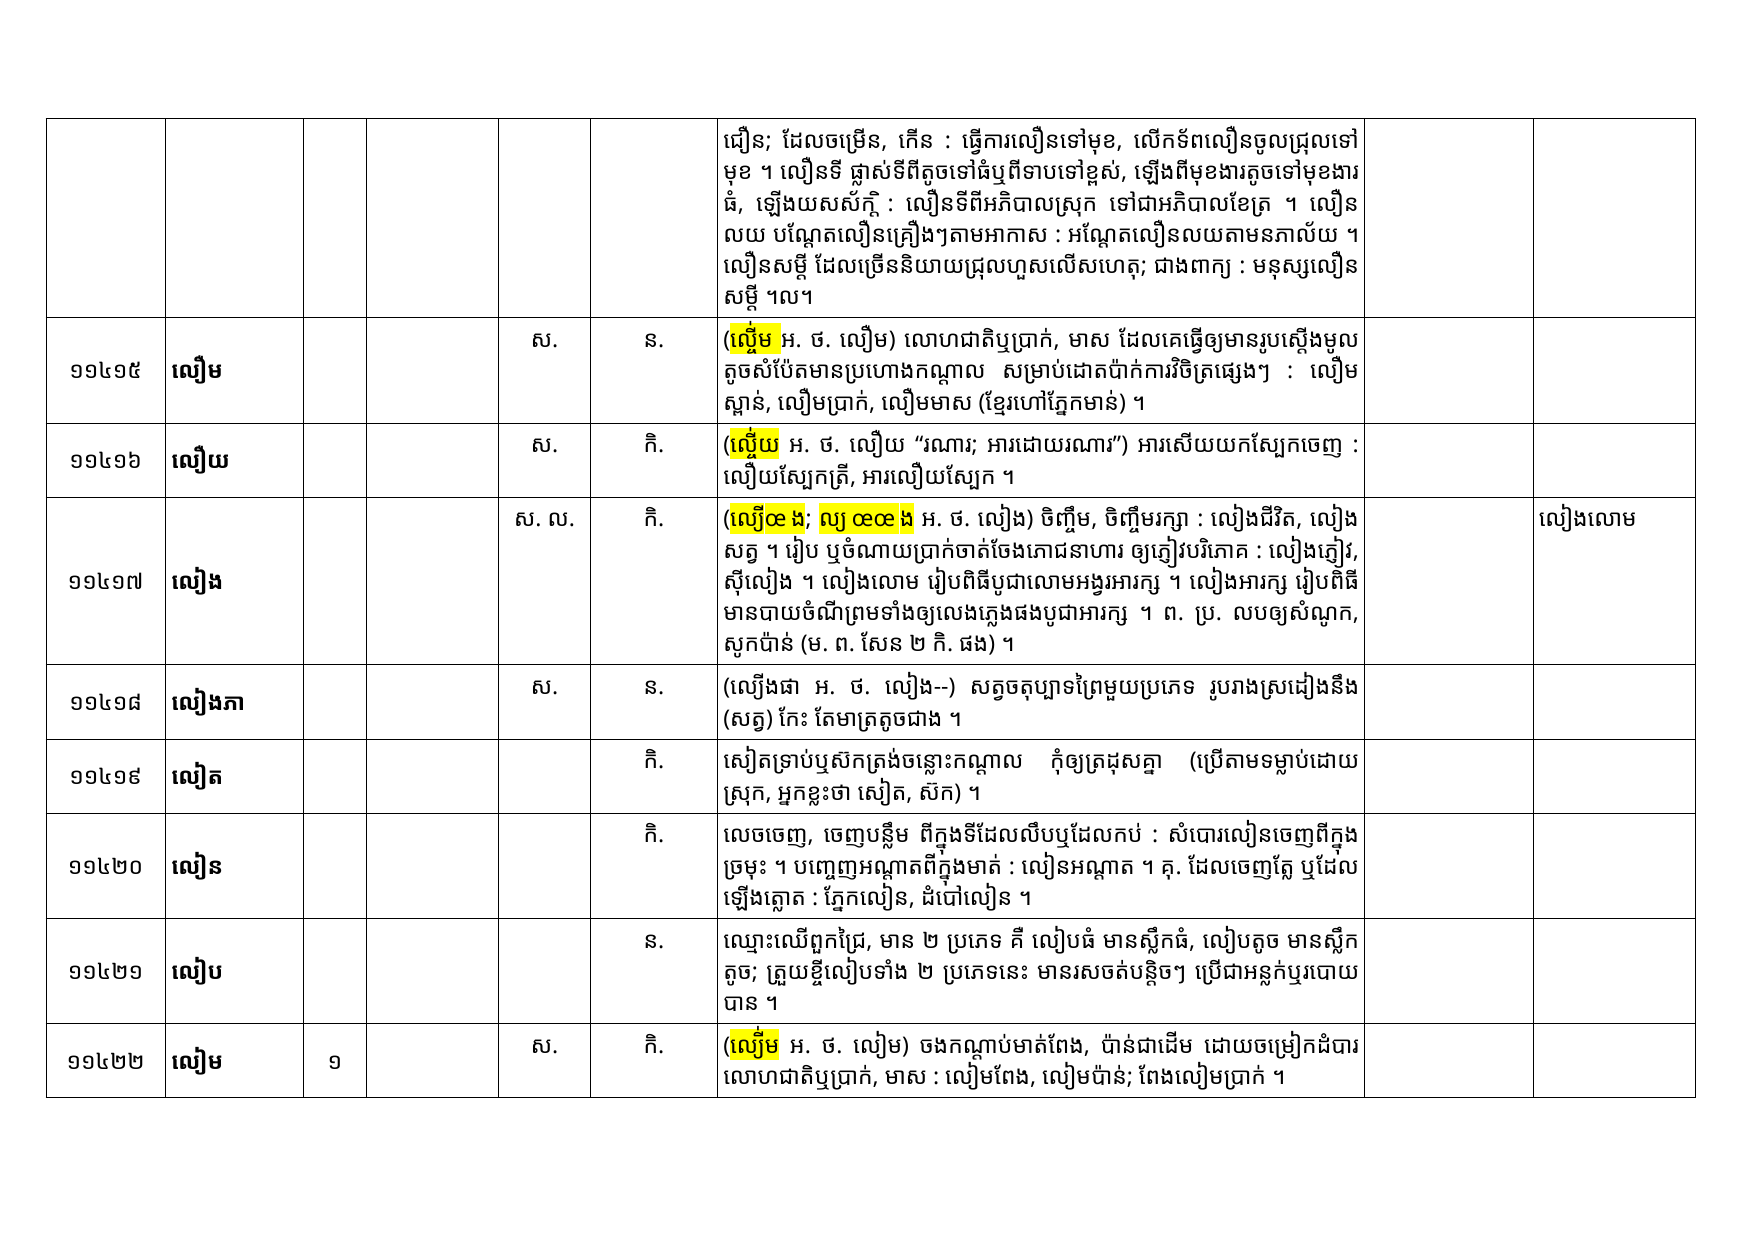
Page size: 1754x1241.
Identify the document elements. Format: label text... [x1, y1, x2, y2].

table_cell [1365, 740, 1533, 812]
table_cell [1365, 919, 1533, 1023]
table_cell [1365, 498, 1533, 664]
table_cell កិ. [591, 740, 717, 812]
table_cell [367, 119, 498, 317]
table_cell [499, 740, 590, 812]
table_cell កិ. [591, 498, 717, 664]
table_cell [304, 498, 366, 664]
table_cell ១១៤១៥ [47, 318, 165, 422]
table_cell [1365, 1024, 1533, 1097]
table_cell លៀងភា [166, 665, 303, 738]
table_cell ស. [499, 665, 590, 738]
table_cell [304, 740, 366, 812]
table_cell [367, 814, 498, 918]
table_cell លឿយ [166, 424, 303, 497]
table_cell ១១៤១៨ [47, 665, 165, 738]
table_cell លៀត [166, 740, 303, 812]
table_cell ១ [304, 1024, 366, 1097]
table_cell [1365, 424, 1533, 497]
table_cell ១១៤២០ [47, 814, 165, 918]
table_cell [1534, 318, 1695, 422]
table_cell កិ. [591, 1024, 717, 1097]
table_cell ន. [591, 665, 717, 738]
table_cell [1365, 119, 1533, 317]
table_cell ១១៤២១ [47, 919, 165, 1023]
table_cell (ល្យើ់ម អ. ថ. លៀម) ចង​កណ្តាប់​មាត់​ពែង, ប៉ាន់​ជាដើម ដោយ​ចម្រៀក​ដំបារ​លោហ​ជាតិ​ឬ​ប្រាក់, មាស : លៀម​ពែង, លៀម​ប៉ាន់; ពែង​លៀម​ប្រាក់ ។ [718, 1024, 1364, 1097]
table_cell ១១៤១៩ [47, 740, 165, 812]
table_cell [499, 119, 590, 317]
table_cell ជឿន; ដែល​ចម្រើន, កើន : ធ្វើ​ការ​លឿន​ទៅ​មុខ, លើក​ទ័ព​លឿន​ចូល​ជ្រុល​ទៅ​មុខ ។ លឿន​ទី ផ្លាស់​ទី​ពី​តូច​ទៅ​ធំ​ឬ​ពី​ទាប​ទៅ​ខ្ពស់, ឡើង​ពី​មុខ​ងារ​តូច​ទៅ​មុខ​ងារ​ធំ, ឡើង​យស​ស័ក្តិ : លឿន​ទី​ពី​អភិបាល​ស្រុក ទៅ​ជា​អភិបាល​ខែត្រ ។ លឿន​លយ បណ្ដែត​លឿន​គ្រឿង​ៗ​តាម​អាកាស : អណ្តែត​លឿន​លយ​តាម​នភាល័យ ។ លឿន​សម្ដី ដែល​ច្រើន​និយាយ​ជ្រុល​ហួស​លើស​ហេតុ; ជាង​ពាក្យ : មនុស្ស​លឿន​សម្ដី ។ល។ [718, 119, 1364, 317]
table_cell [47, 119, 165, 317]
table_cell លៀប [166, 919, 303, 1023]
table_cell លេច​ចេញ, ចេញ​បន្លឹម ពី​ក្នុង​ទី​ដែល​លឹប​ឬ​ដែល​កប់ : សំបោរ​លៀន​ចេញ​ពី​ក្នុង​ច្រមុះ ។ បញ្ចេញ​អណ្តាត​ពី​ក្នុង​មាត់ : លៀន​អណ្តាត ។ គុ. ដែល​ចេញ​ត្លែ ឬ​ដែល​ឡើង​ត្លោត : ភ្នែក​លៀន, ដំបៅ​លៀន ។ [718, 814, 1364, 918]
table_cell ស. [499, 318, 590, 422]
table_cell [304, 424, 366, 497]
table_cell [367, 740, 498, 812]
table_cell [1534, 119, 1695, 317]
table_cell [1534, 1024, 1695, 1097]
table_cell [367, 665, 498, 738]
table_cell [367, 1024, 498, 1097]
table_cell [367, 919, 498, 1023]
table_cell ១១៤១៦ [47, 424, 165, 497]
table_cell [304, 665, 366, 738]
table_cell [1365, 814, 1533, 918]
table_cell [591, 119, 717, 317]
table_cell ស. [499, 1024, 590, 1097]
table_cell [304, 814, 366, 918]
table_cell កិ. [591, 424, 717, 497]
table_cell (ល្ចើ់ម អ. ថ. លឿម) លោហ​ជាតិ​ឬ​ប្រាក់, មាស ដែល​គេ​ធ្វើ​ឲ្យ​មាន​រូប​ស្តើង​មូល​តូច​សំប៉ែត​មាន​ប្រហោង​កណ្ដាល សម្រាប់​ដោត​ប៉ាក់​ការ​វិចិត្រ​ផ្សេង​ៗ : លឿម​ស្ពាន់, លឿម​ប្រាក់, លឿម​មាស (ខ្មែរ​ហៅ​ភ្នែក​មាន់) ។ [718, 318, 1364, 422]
table_cell ន. [591, 318, 717, 422]
table_cell [1534, 814, 1695, 918]
table_cell ន. [591, 919, 717, 1023]
table_cell ស. [499, 424, 590, 497]
table_cell [1365, 318, 1533, 422]
table_cell (ល្យើងផា អ. ថ. លៀង--) សត្វ​ចតុប្បាទ​ព្រៃ​មួយ​ប្រភេទ រូប​រាង​ស្រដៀង​នឹង (សត្វ) កែះ តែ​មាត្រ​តូច​ជាង ។ [718, 665, 1364, 738]
table_cell លៀង [166, 498, 303, 664]
table_cell [304, 119, 366, 317]
table_cell [1534, 424, 1695, 497]
table_cell [166, 119, 303, 317]
table_cell (ល្យើœង; ល្យœœង អ. ថ. លៀង) ចិញ្ចឹម, ចិញ្ចឹម​រក្សា : លៀង​ជីវិត, លៀង​សត្វ ។ រៀប ឬ​ចំណាយ​ប្រាក់​ចាត់ចែង​ភោជនាហារ ឲ្យ​ភ្ញៀវ​បរិភោគ : លៀង​ភ្ញៀវ, ស៊ី​លៀង ។ លៀង​លោម រៀប​ពិធី​បូជា​លោម​អង្វរ​អារក្ស ។ លៀង​អារក្ស រៀប​ពិធី​មាន​បាយ​ចំណី​ព្រម​ទាំង​ឲ្យ​លេង​ភ្លេង​ផង​បូជា​អារក្ស ។ ព. ប្រ. លប​ឲ្យ​សំណូក, សូក​ប៉ាន់ (ម. ព. សែន ២ កិ. ផង) ។ [718, 498, 1364, 664]
table_cell [367, 318, 498, 422]
table_cell សៀត​ទ្រាប់​ឬ​ស៊ក​ត្រង់​ចន្លោះ​កណ្ដាល កុំ​ឲ្យ​ត្រដុស​គ្នា (ប្រើ​តាម​ទម្លាប់​ដោយ​ស្រុក, អ្នក​ខ្លះ​ថា សៀត, ស៊ក) ។ [718, 740, 1364, 812]
table_cell [1534, 919, 1695, 1023]
table_cell [367, 498, 498, 664]
table_cell (ល្ចើ់យ អ. ថ. លឿយ “រណារ; អារ​ដោយ​រណារ”) អារ​សើយ​យក​ស្បែក​ចេញ : លឿយ​ស្បែក​ត្រី, អារ​លឿយ​ស្បែក ។ [718, 424, 1364, 497]
table_cell ឈ្មោះ​ឈើ​ពួក​ជ្រៃ, មាន ២ ប្រភេទ គឺ លៀប​ធំ មាន​ស្លឹក​ធំ, លៀប​តូច មាន​ស្លឹក​តូច; ត្រួយ​ខ្ចី​លៀប​ទាំង ២ ប្រភេទ​នេះ មាន​រស​ចត់​បន្តិច​ៗ ប្រើ​ជា​អន្លក់​ឬ​របោយ​បាន ។ [718, 919, 1364, 1023]
table_cell [1365, 665, 1533, 738]
table_cell ស. ល. [499, 498, 590, 664]
table_cell លឿម [166, 318, 303, 422]
table_cell [499, 919, 590, 1023]
table_cell លៀម [166, 1024, 303, 1097]
table_cell [1534, 740, 1695, 812]
table_cell [304, 318, 366, 422]
table_cell ១១៤១៧ [47, 498, 165, 664]
table_cell លៀន [166, 814, 303, 918]
table_cell លៀង​លោម [1534, 498, 1695, 664]
table_cell ១១៤២២ [47, 1024, 165, 1097]
table_cell [304, 919, 366, 1023]
table_cell កិ. [591, 814, 717, 918]
table_cell [1534, 665, 1695, 738]
table_cell [499, 814, 590, 918]
table_cell [367, 424, 498, 497]
